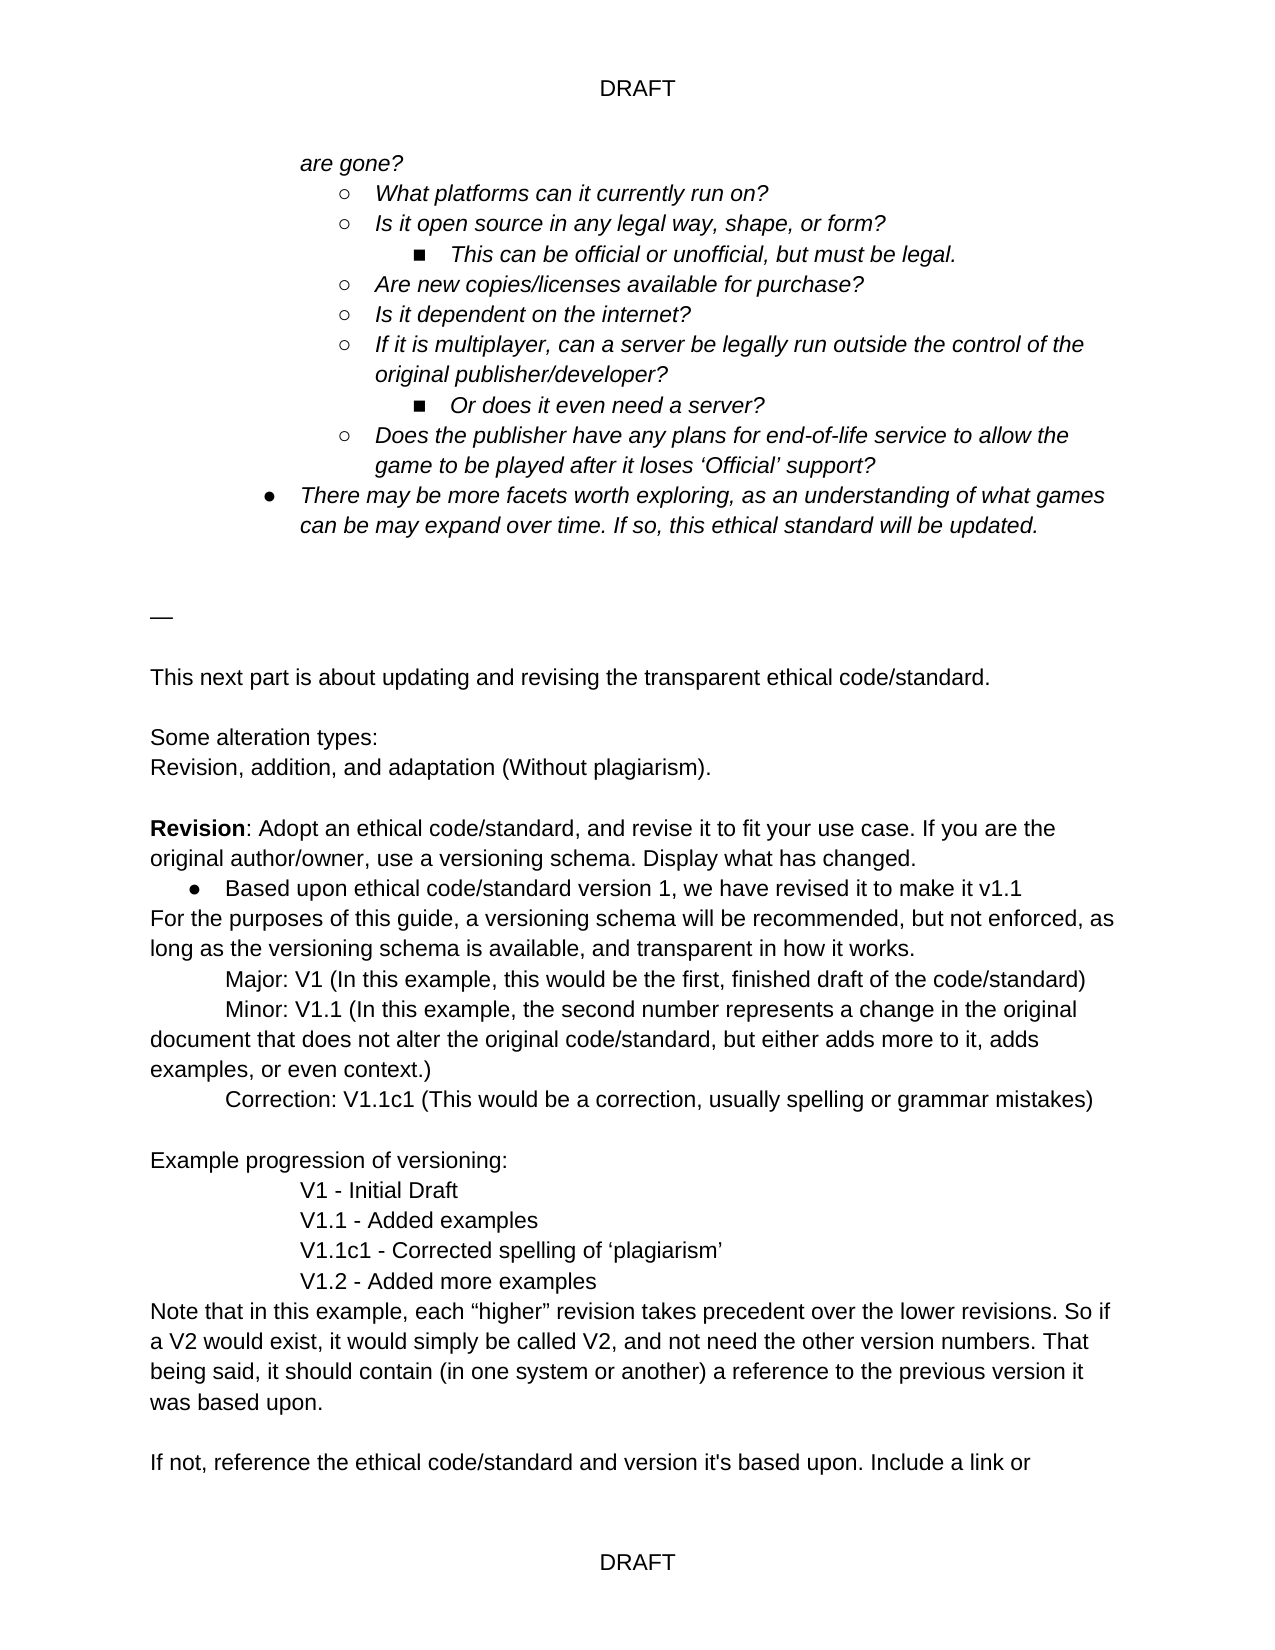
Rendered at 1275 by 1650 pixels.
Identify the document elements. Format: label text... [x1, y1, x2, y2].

text If not, reference the ethical code/standard and version it's based upon. Include a link or [150, 1449, 1125, 1475]
list Based upon ethical code/standard version 1, we have revised it to make it v1.1 [187, 875, 1125, 901]
text Major: V1 (In this example, this would be the first, finished draft of the code/standard) [150, 966, 1125, 992]
text Note that in this example, each “higher” revision takes precedent over the lower revisions. So if a V2 would exist, it would simply be called V2, and not need the other version numbers. That being said, it should contain (in one system or another) a reference to the previous version it was based upon. [150, 1298, 1125, 1415]
text Minor: V1.1 (In this example, the second number represents a change in the original document that does not alter the original code/standard, but either adds more to it, adds examples, or even context.) [150, 996, 1125, 1083]
list If it is multiplayer, can a server be legally run outside the control of the original publisher/developer? [337, 331, 1125, 388]
text — [150, 603, 1125, 629]
text Example progression of versioning: [150, 1147, 1125, 1173]
list are gone? [262, 150, 1125, 176]
list What platforms can it currently run on? [337, 180, 1125, 207]
text Revision, addition, and adaptation (Without plagiarism). [150, 754, 1125, 781]
text Revision: Adopt an ethical code/standard, and revise it to fit your use case. If you are the original author/owner, use a versioning schema. Display what has changed. [150, 814, 1125, 871]
text For the purposes of this guide, a versioning schema will be recommended, but not enforced, as long as the versioning schema is available, and transparent in how it works. [150, 905, 1125, 962]
list Does the publisher have any plans for end-of-life service to allow the game to be played after it loses ‘Official’ support? [337, 422, 1125, 478]
text V1.1 - Added examples [150, 1207, 1125, 1234]
text V1 - Initial Draft [150, 1177, 1125, 1203]
text V1.2 - Added more examples [150, 1268, 1125, 1294]
list This can be official or unofficial, but must be legal. [412, 241, 1125, 267]
list Or does it even need a server? [412, 392, 1125, 418]
list There may be more facets worth exploring, as an understanding of what games can be may expand over time. If so, this ethical standard will be updated. [262, 482, 1125, 539]
text This next part is about updating and revising the transparent ethical code/standard. [150, 663, 1125, 690]
text V1.1c1 - Corrected spelling of ‘plagiarism’ [150, 1237, 1125, 1264]
text Some alteration types: [150, 724, 1125, 750]
text Correction: V1.1c1 (This would be a correction, usually spelling or grammar mistakes) [150, 1086, 1125, 1113]
list Are new copies/licenses available for purchase? [337, 271, 1125, 297]
list Is it open source in any legal way, shape, or form? [337, 210, 1125, 237]
list Is it dependent on the internet? [337, 301, 1125, 327]
